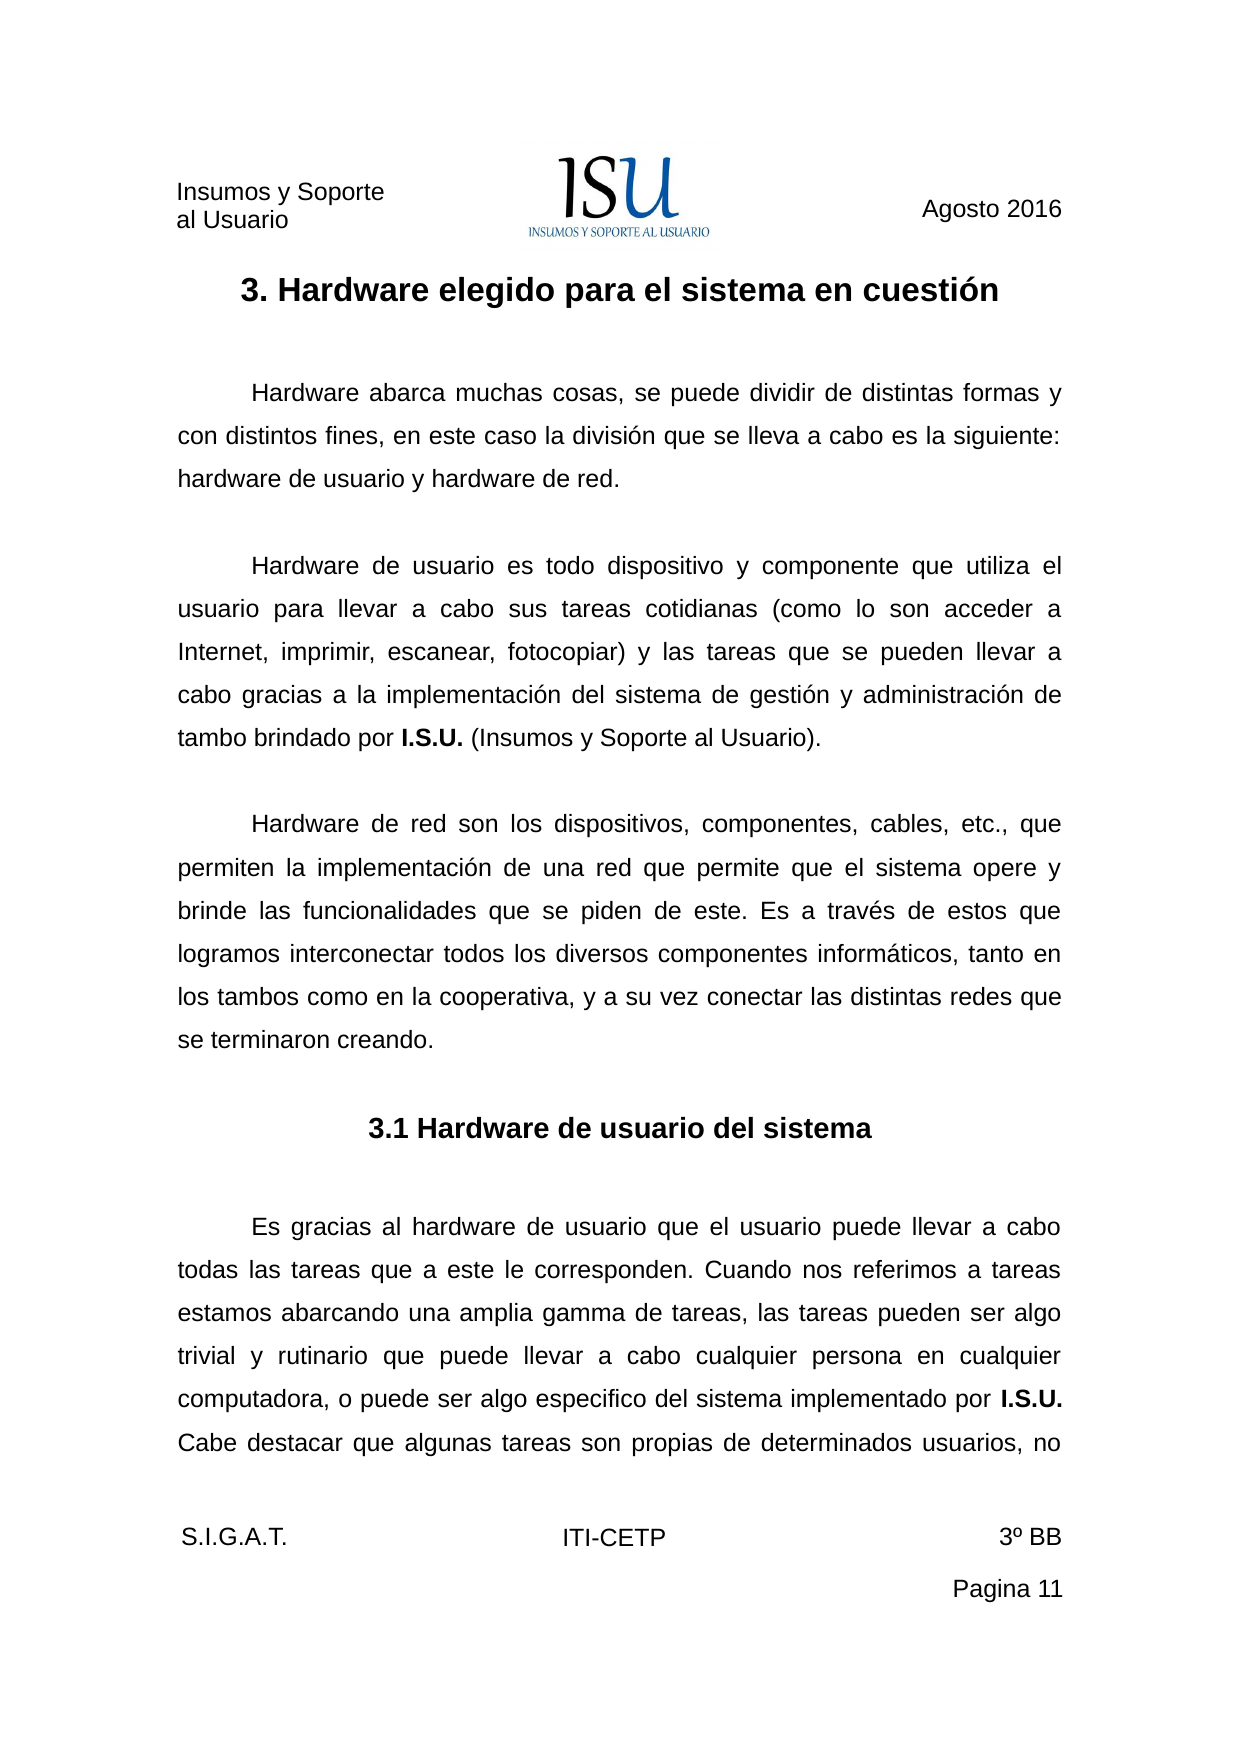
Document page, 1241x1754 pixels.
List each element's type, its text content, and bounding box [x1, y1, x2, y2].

text 3.1 Hardware de usuario del sistema [177, 1111, 1063, 1145]
text Hardware de red son los dispositivos, componentes, cables, etc., que permiten la implementación de una red que permite que el sistema opere y brinde las funcionalidades que se piden de este. Es a través de estos que logramos interconectar todos los diversos componentes informáticos, tanto en los tambos como en la cooperativa, y a su vez conectar las distintas redes que se terminaron creando. [177, 809, 1063, 1054]
text 3. Hardware elegido para el sistema en cuestión [177, 270, 1063, 309]
picture [517, 138, 723, 252]
text Hardware abarca muchas cosas, se puede dividir de distintas formas y con distintos fines, en este caso la división que se lleva a cabo es la siguiente: hardware de usuario y hardware de red. [177, 378, 1063, 493]
text Es gracias al hardware de usuario que el usuario puede llevar a cabo todas las tareas que a este le corresponden. Cuando nos referimos a tareas estamos abarcando una amplia gamma de tareas, las tareas pueden ser algo trivial y rutinario que puede llevar a cabo cualquier persona en cualquier computadora, o puede ser algo especifico del sistema implementado por I.S.U. Cabe destacar que algunas tareas son propias de determinados usuarios, no [177, 1212, 1063, 1456]
text Hardware de usuario es todo dispositivo y componente que utiliza el usuario para llevar a cabo sus tareas cotidianas (como lo son acceder a Internet, imprimir, escanear, fotocopiar) y las tareas que se pueden llevar a cabo gracias a la implementación del sistema de gestión y administración de tambo brindado por I.S.U. (Insumos y Soporte al Usuario). [177, 551, 1063, 752]
